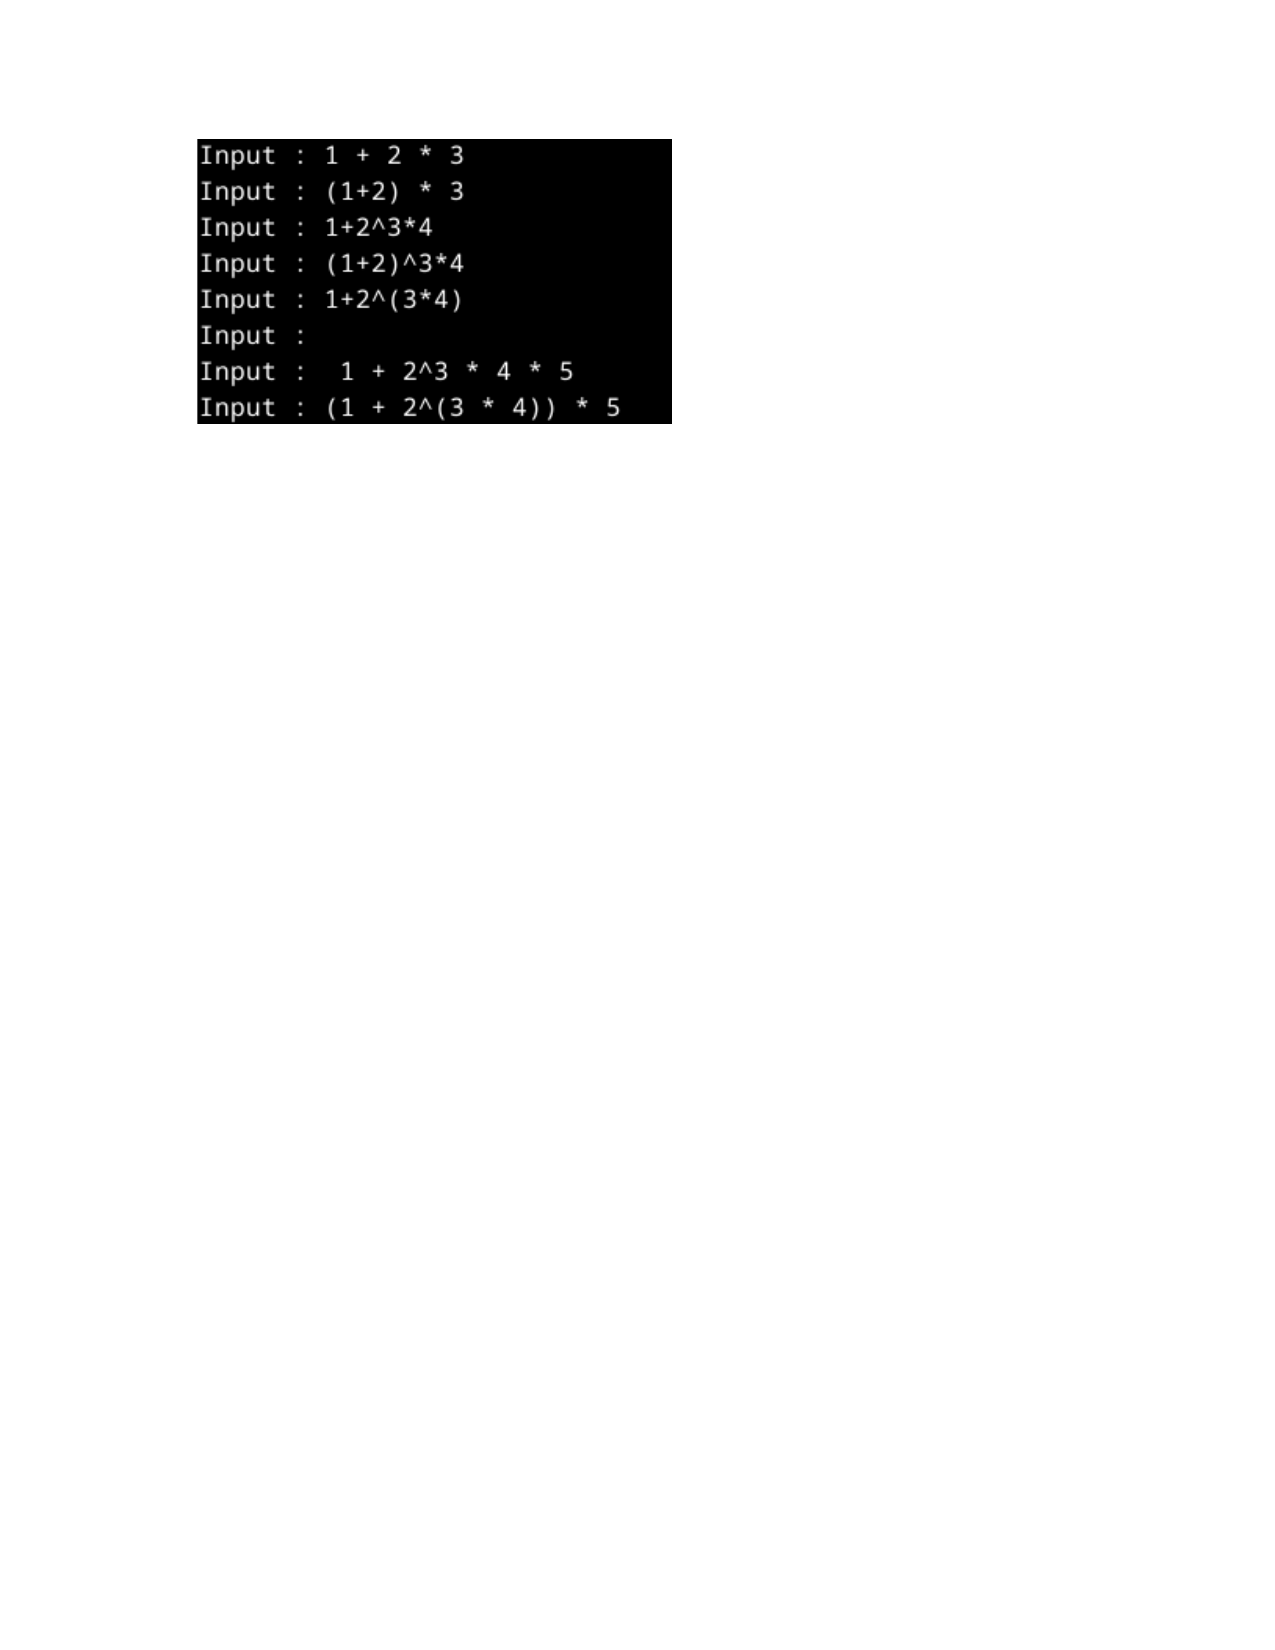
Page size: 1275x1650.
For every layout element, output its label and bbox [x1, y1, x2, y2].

picture [196, 139, 672, 424]
